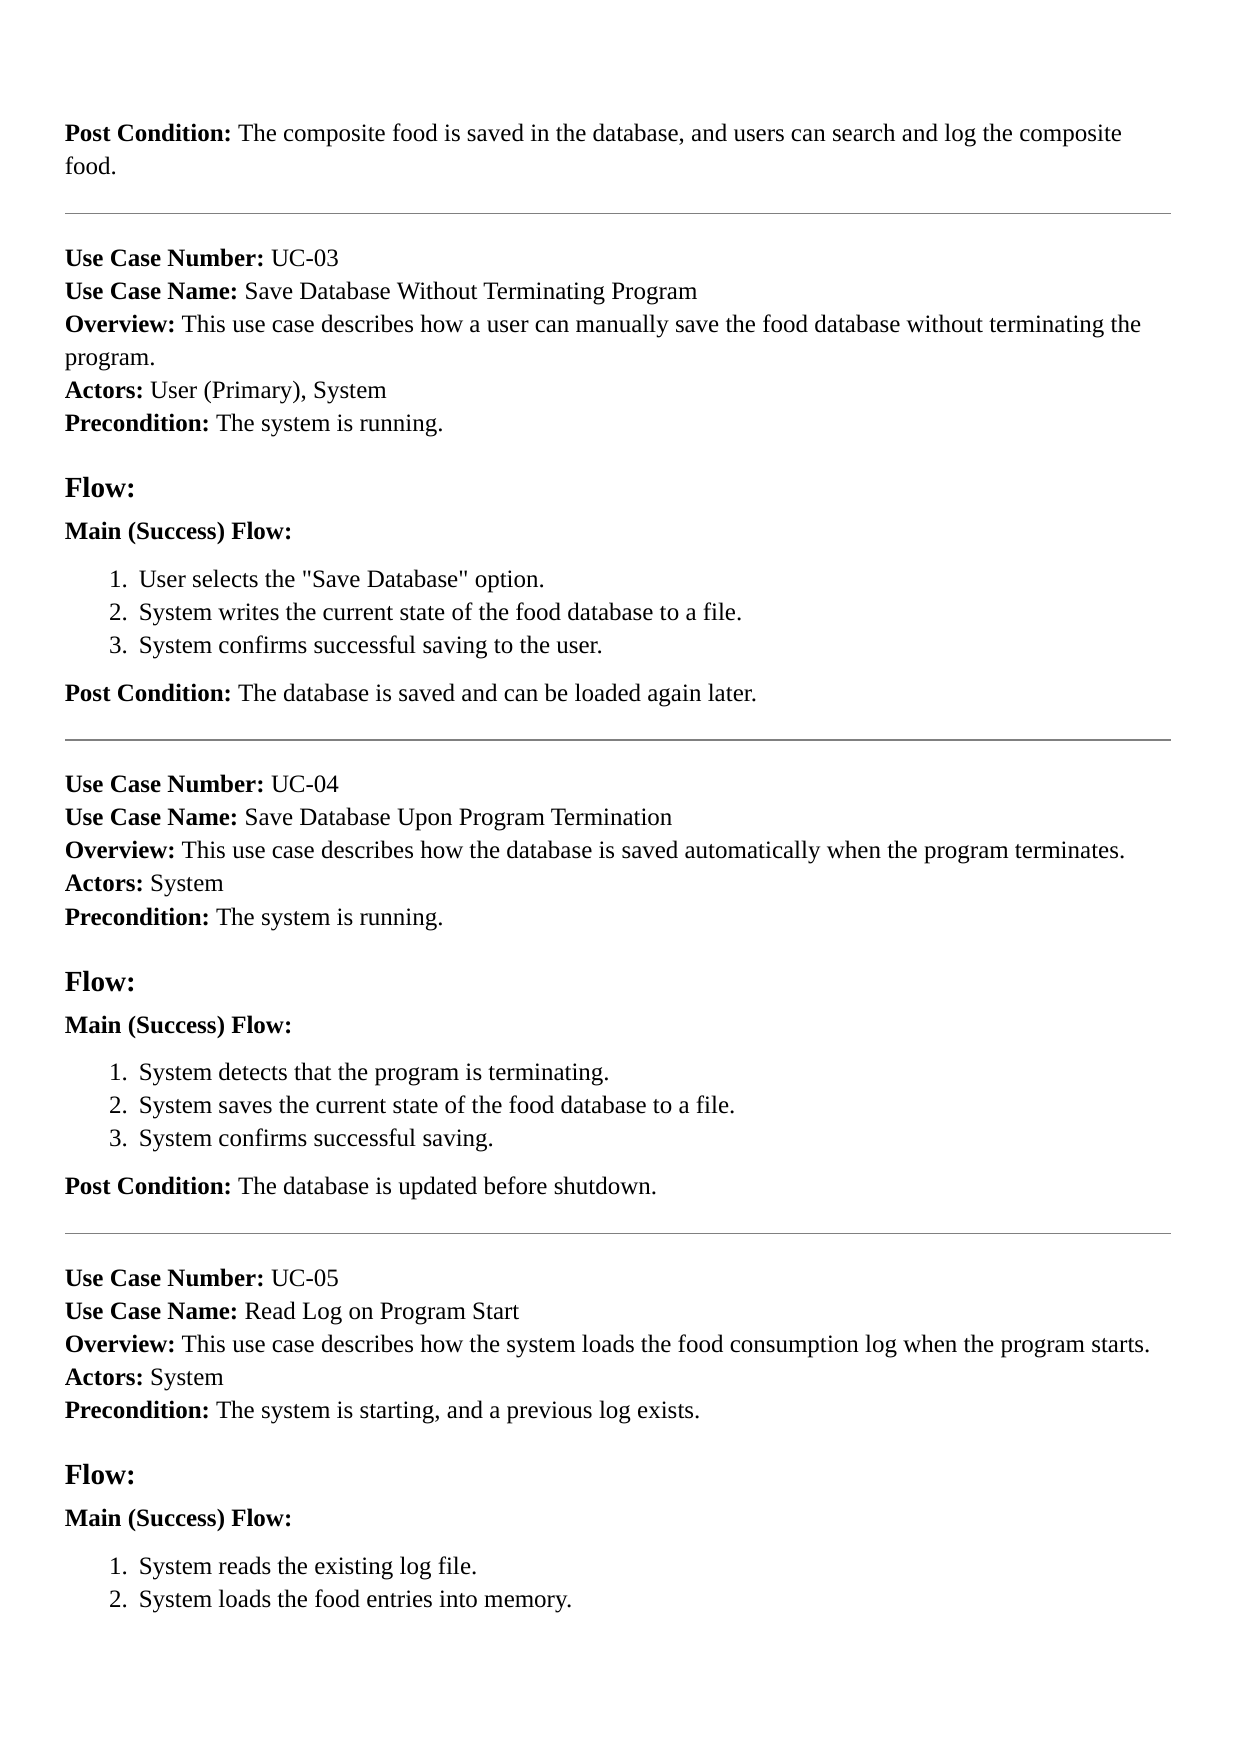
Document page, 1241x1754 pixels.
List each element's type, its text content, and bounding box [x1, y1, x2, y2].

text Main (Success) Flow: [64, 1010, 1171, 1038]
text Main (Success) Flow: [64, 1503, 1171, 1532]
subtitle Flow: [64, 470, 1171, 504]
list System confirms successful saving to the user. [109, 630, 1171, 659]
list User selects the "Save Database" option. [109, 564, 1171, 593]
list System writes the current state of the food database to a file. [109, 597, 1171, 626]
text Post Condition: The database is saved and can be loaded again later. [64, 678, 1171, 706]
list System saves the current state of the food database to a file. [109, 1090, 1171, 1119]
subtitle Flow: [64, 964, 1171, 997]
text Use Case Number: UC-03 Use Case Name: Save Database Without Terminating Program Overview: This use case describes how a user can manually save the food database without terminating the program. Actors: User (Primary), System Precondition: The system is running. [64, 243, 1171, 437]
list System reads the existing log file. [109, 1551, 1171, 1579]
text Use Case Number: UC-04 Use Case Name: Save Database Upon Program Termination Overview: This use case describes how the database is saved automatically when the program terminates. Actors: System Precondition: The system is running. [64, 769, 1171, 930]
subtitle Flow: [64, 1457, 1171, 1491]
text Use Case Number: UC-05 Use Case Name: Read Log on Program Start Overview: This use case describes how the system loads the food consumption log when the program starts. Actors: System Precondition: The system is starting, and a previous log exists. [64, 1263, 1171, 1424]
text Post Condition: The composite food is saved in the database, and users can search and log the composite food. [64, 118, 1171, 180]
text Main (Success) Flow: [64, 516, 1171, 545]
list System detects that the program is terminating. [109, 1057, 1171, 1086]
list System loads the food entries into memory. [109, 1584, 1171, 1613]
list System confirms successful saving. [109, 1123, 1171, 1152]
text Post Condition: The database is updated before shutdown. [64, 1171, 1171, 1200]
